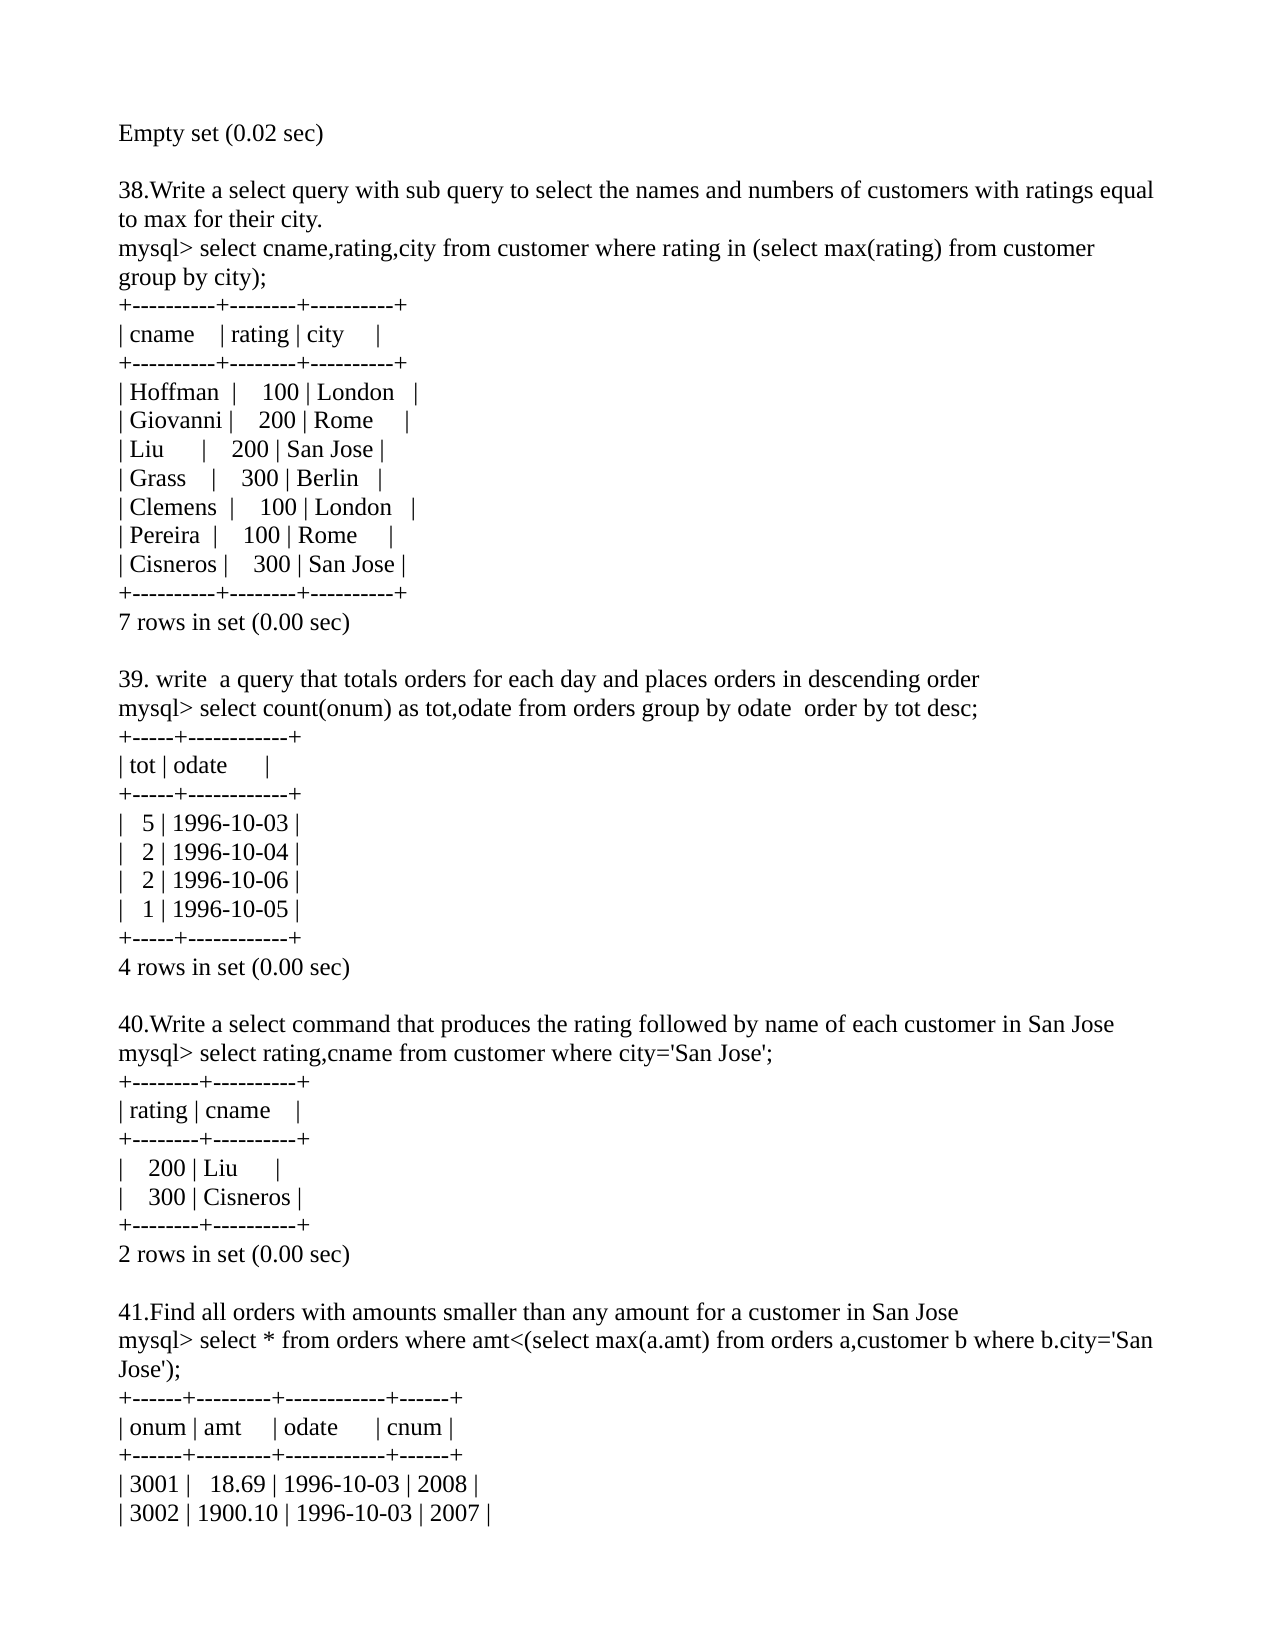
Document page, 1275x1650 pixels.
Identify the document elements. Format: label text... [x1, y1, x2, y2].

text | 300 | Cisneros | [118, 1182, 1157, 1211]
text | 200 | Liu | [118, 1153, 1157, 1182]
text 2 rows in set (0.00 sec) [118, 1239, 1157, 1268]
text +----------+--------+----------+ [118, 291, 1157, 319]
text 38.Write a select query with sub query to select the names and numbers of customers with ratings equal to max for their city. [118, 176, 1157, 233]
text | cname | rating | city | [118, 319, 1157, 348]
text 4 rows in set (0.00 sec) [118, 952, 1157, 981]
text | Cisneros | 300 | San Jose | [118, 549, 1157, 578]
text Empty set (0.02 sec) [118, 118, 1157, 147]
text | Liu | 200 | San Jose | [118, 434, 1157, 463]
text mysql> select * from orders where amt<(select max(a.amt) from orders a,customer b where b.city='San Jose'); [118, 1326, 1157, 1383]
text +------+---------+------------+------+ [118, 1441, 1157, 1469]
text | 1 | 1996-10-05 | [118, 894, 1157, 923]
text +--------+----------+ [118, 1067, 1157, 1096]
text | Hoffman | 100 | London | [118, 377, 1157, 406]
text mysql> select count(onum) as tot,odate from orders group by odate order by tot desc; [118, 693, 1157, 722]
text | Clemens | 100 | London | [118, 492, 1157, 521]
text +--------+----------+ [118, 1211, 1157, 1239]
text 7 rows in set (0.00 sec) [118, 607, 1157, 636]
text +--------+----------+ [118, 1124, 1157, 1153]
text | 2 | 1996-10-06 | [118, 866, 1157, 894]
text | 5 | 1996-10-03 | [118, 808, 1157, 837]
text | 2 | 1996-10-04 | [118, 837, 1157, 866]
text | Grass | 300 | Berlin | [118, 463, 1157, 492]
text +------+---------+------------+------+ [118, 1383, 1157, 1412]
text | rating | cname | [118, 1096, 1157, 1124]
text +-----+------------+ [118, 722, 1157, 751]
text +----------+--------+----------+ [118, 348, 1157, 377]
text | tot | odate | [118, 751, 1157, 779]
text | onum | amt | odate | cnum | [118, 1412, 1157, 1441]
text +-----+------------+ [118, 779, 1157, 808]
text 40.Write a select command that produces the rating followed by name of each customer in San Jose [118, 1009, 1157, 1038]
text +-----+------------+ [118, 923, 1157, 952]
text | 3002 | 1900.10 | 1996-10-03 | 2007 | [118, 1498, 1157, 1527]
text mysql> select rating,cname from customer where city='San Jose'; [118, 1038, 1157, 1067]
text | Pereira | 100 | Rome | [118, 521, 1157, 549]
text +----------+--------+----------+ [118, 578, 1157, 607]
text 39. write a query that totals orders for each day and places orders in descending order [118, 664, 1157, 693]
text | Giovanni | 200 | Rome | [118, 406, 1157, 434]
text 41.Find all orders with amounts smaller than any amount for a customer in San Jose [118, 1297, 1157, 1326]
text mysql> select cname,rating,city from customer where rating in (select max(rating) from customer group by city); [118, 233, 1157, 291]
text | 3001 | 18.69 | 1996-10-03 | 2008 | [118, 1469, 1157, 1498]
